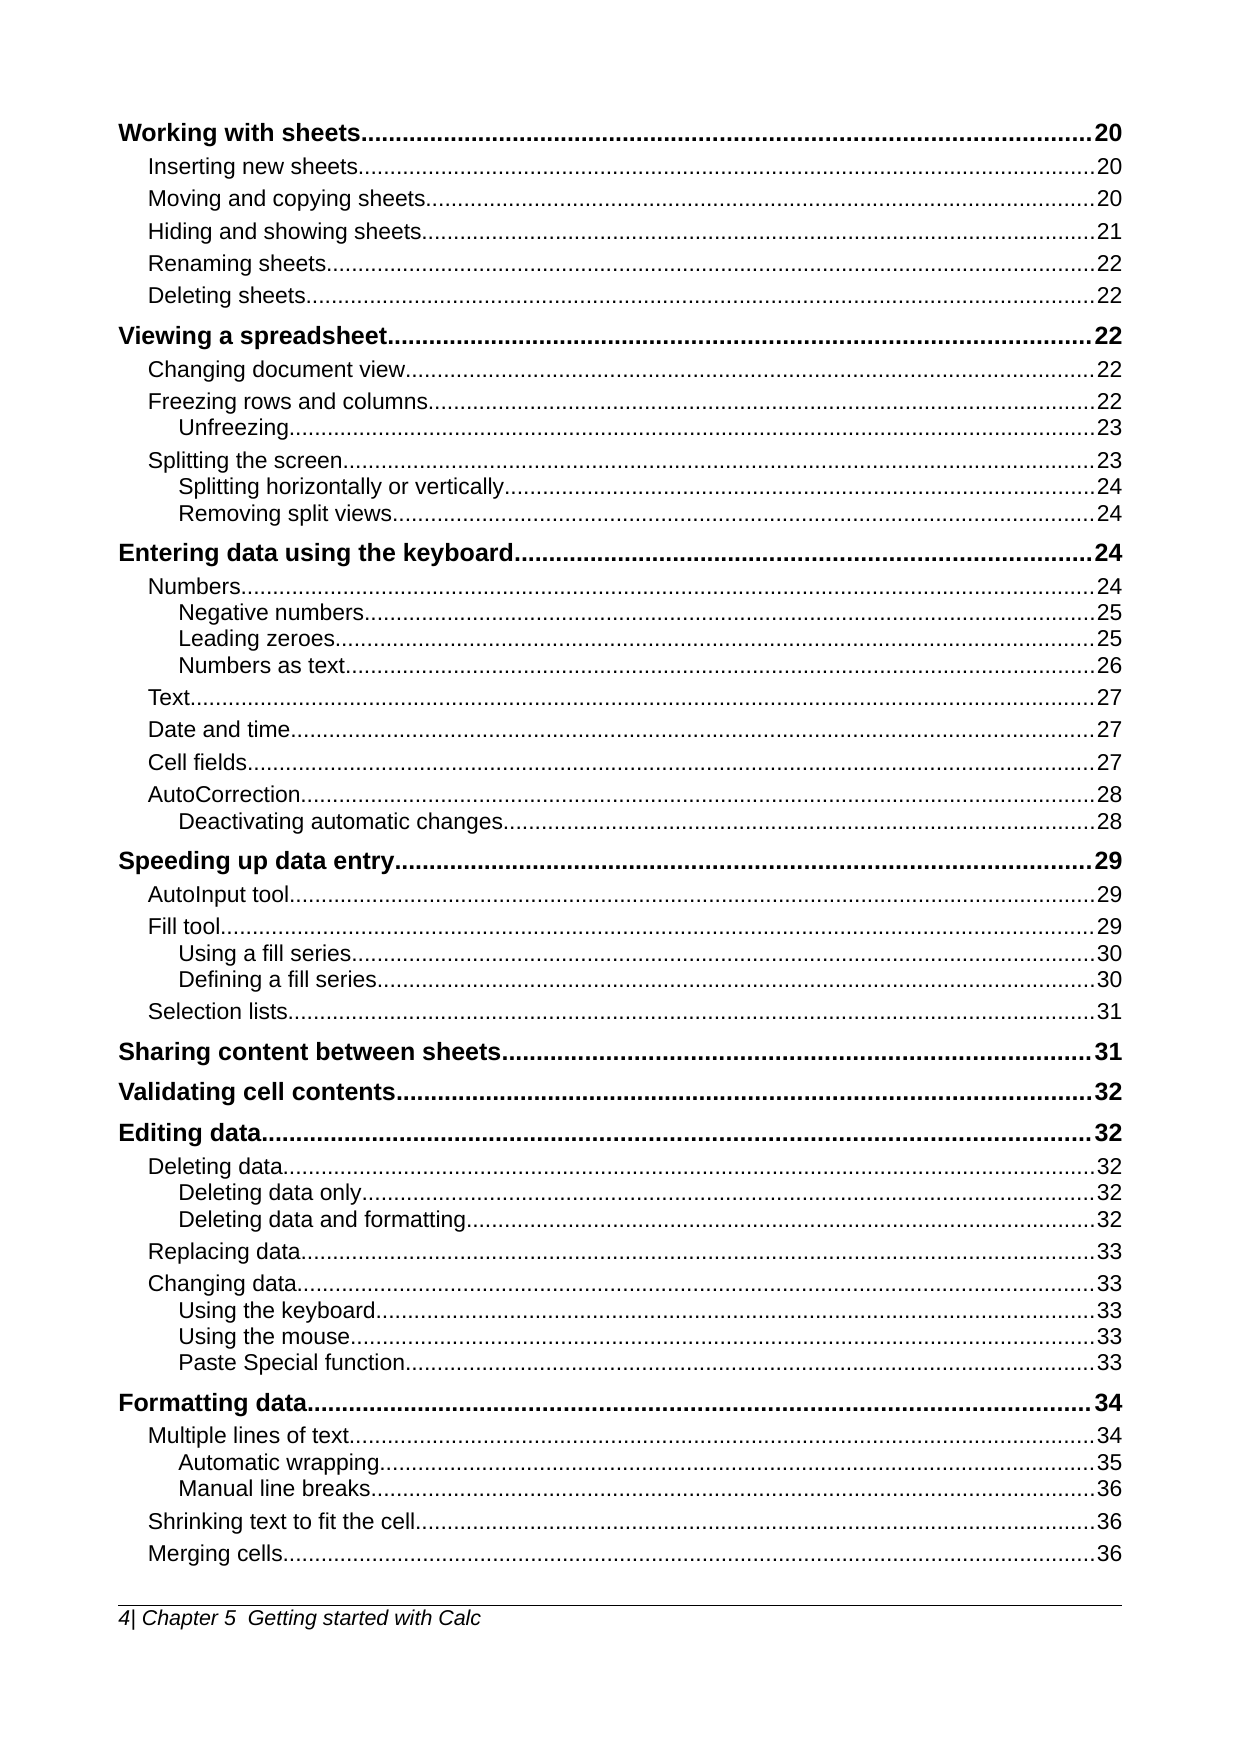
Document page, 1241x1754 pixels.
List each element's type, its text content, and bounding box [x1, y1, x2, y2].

text Numbers as text 26 [178, 652, 1122, 678]
text Splitting horizontally or vertically 24 [178, 473, 1122, 499]
text Inserting new sheets 20 [148, 153, 1122, 179]
text Leading zeroes 25 [178, 625, 1122, 652]
text AutoCorrection 28 [148, 781, 1122, 808]
text Renaming sheets 22 [148, 250, 1122, 276]
text Removing split views 24 [178, 499, 1122, 526]
text Automatic wrapping 35 [178, 1449, 1122, 1475]
text Changing document view 22 [148, 356, 1122, 382]
text Formatting data 34 [118, 1388, 1122, 1416]
text Date and time 27 [148, 716, 1122, 743]
text Fill tool 29 [148, 913, 1122, 939]
text Defining a fill series 30 [178, 966, 1122, 992]
text Numbers 24 [148, 573, 1122, 599]
text Working with sheets 20 [118, 118, 1122, 147]
text Replacing data 33 [148, 1238, 1122, 1264]
text Changing data 33 [148, 1270, 1122, 1297]
text Entering data using the keyboard 24 [118, 538, 1122, 567]
text Sharing content between sheets 31 [118, 1037, 1122, 1065]
text Manual line breaks 36 [178, 1475, 1122, 1502]
text Validating cell contents 32 [118, 1077, 1122, 1106]
text Speeding up data entry 29 [118, 846, 1122, 875]
text Merging cells 36 [148, 1540, 1122, 1566]
text Negative numbers 25 [178, 599, 1122, 625]
text Using the mouse 33 [178, 1323, 1122, 1349]
text Selection lists 31 [148, 998, 1122, 1024]
text Deleting data 32 [148, 1153, 1122, 1179]
text Text 27 [148, 684, 1122, 710]
text Using the keyboard 33 [178, 1297, 1122, 1323]
text Deleting data only 32 [178, 1179, 1122, 1206]
text AutoInput tool 29 [148, 881, 1122, 907]
text Deleting sheets 22 [148, 282, 1122, 309]
text Deactivating automatic changes 28 [178, 808, 1122, 834]
text Moving and copying sheets 20 [148, 185, 1122, 212]
text Viewing a spreadsheet 22 [118, 321, 1122, 349]
text Editing data 32 [118, 1118, 1122, 1147]
text Splitting the screen 23 [148, 447, 1122, 473]
text Deleting data and formatting 32 [178, 1206, 1122, 1232]
text Unfreezing 23 [178, 414, 1122, 441]
text Hiding and showing sheets 21 [148, 218, 1122, 244]
text Using a fill series 30 [178, 939, 1122, 966]
text Multiple lines of text 34 [148, 1422, 1122, 1449]
text Cell fields 27 [148, 749, 1122, 775]
text Shrinking text to fit the cell 36 [148, 1508, 1122, 1534]
text Paste Special function 33 [178, 1349, 1122, 1376]
text Freezing rows and columns 22 [148, 388, 1122, 414]
